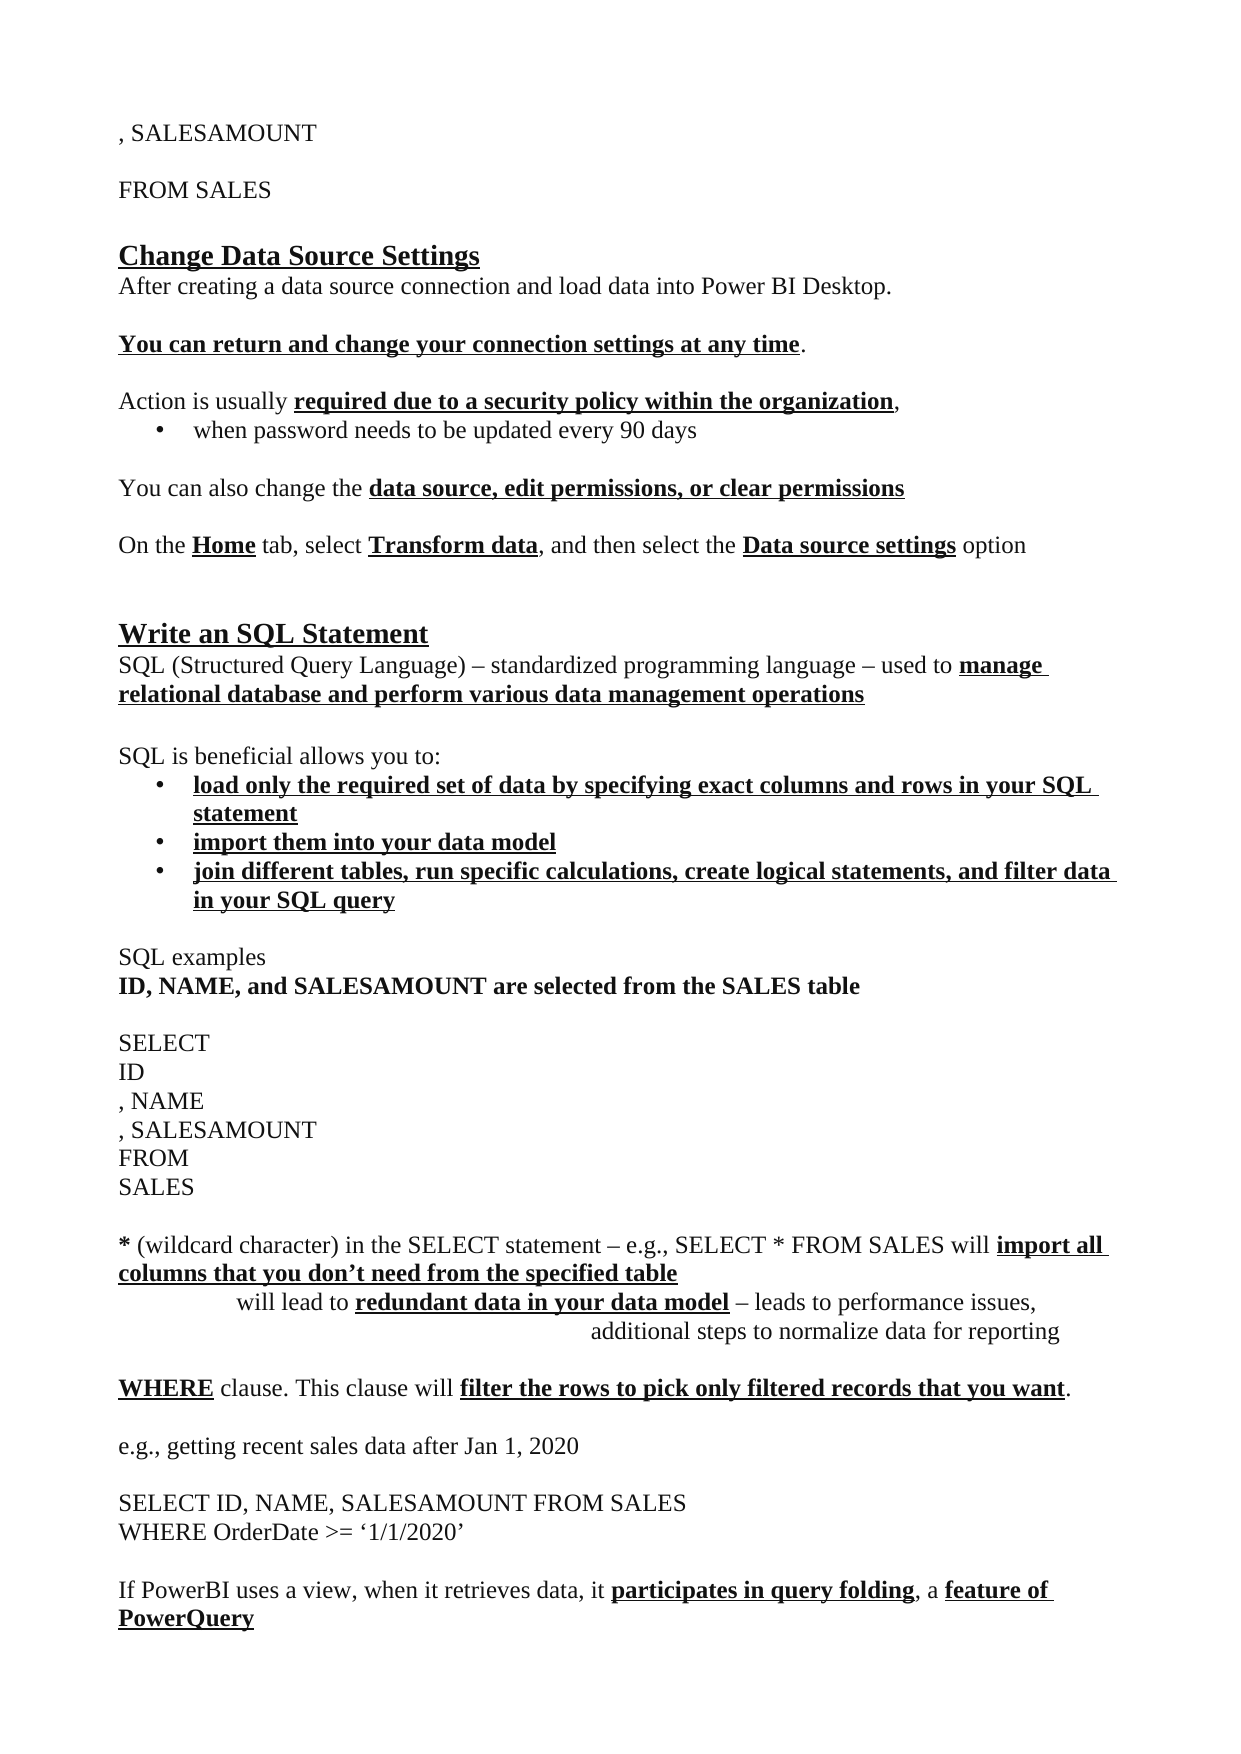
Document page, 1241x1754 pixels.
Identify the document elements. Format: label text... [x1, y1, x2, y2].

text After creating a data source connection and load data into Power BI Desktop. [118, 271, 1122, 300]
text , SALESAMOUNT [118, 118, 1122, 147]
text FROM [118, 1143, 1122, 1172]
text , NAME [118, 1086, 1122, 1115]
text WHERE clause. This clause will filter the rows to pick only filtered records that you want. [118, 1373, 1122, 1402]
text SALES [118, 1172, 1122, 1201]
text , SALESAMOUNT [118, 1115, 1122, 1143]
text On the Home tab, select Transform data, and then select the Data source settings option [118, 530, 1122, 559]
text * (wildcard character) in the SELECT statement – e.g., SELECT * FROM SALES will import all columns that you don’t need from the specified table [118, 1230, 1122, 1287]
list join different tables, run specific calculations, create logical statements, and filter data in your SQL query [156, 856, 1122, 913]
text ID [118, 1057, 1122, 1086]
list when password needs to be updated every 90 days [156, 415, 1122, 444]
text SQL is beneficial allows you to: [118, 741, 1122, 770]
text SELECT [118, 1028, 1122, 1057]
list load only the required set of data by specifying exact columns and rows in your SQL statement [156, 770, 1122, 827]
text You can also change the data source, edit permissions, or clear permissions [118, 473, 1122, 501]
text FROM SALES [118, 176, 1122, 204]
text ID, NAME, and SALESAMOUNT are selected from the SALES table [118, 971, 1122, 1000]
text Action is usually required due to a security policy within the organization, [118, 386, 1122, 415]
text WHERE OrderDate >= ‘1/1/2020’ [118, 1517, 1122, 1546]
text SELECT ID, NAME, SALESAMOUNT FROM SALES [118, 1488, 1122, 1517]
list import them into your data model [156, 827, 1122, 856]
text e.g., getting recent sales data after Jan 1, 2020 [118, 1431, 1122, 1460]
text will lead to redundant data in your data model – leads to performance issues, additional steps to normalize data for reporting [118, 1287, 1122, 1345]
text Write an SQL Statement [118, 616, 1122, 650]
text SQL (Structured Query Language) – standardized programming language – used to manage relational database and perform various data management operations [118, 650, 1122, 707]
text If PowerBI uses a view, when it retrieves data, it participates in query folding, a feature of PowerQuery [118, 1575, 1122, 1632]
text You can return and change your connection settings at any time. [118, 329, 1122, 358]
text Change Data Source Settings [118, 238, 1122, 271]
text SQL examples [118, 942, 1122, 971]
